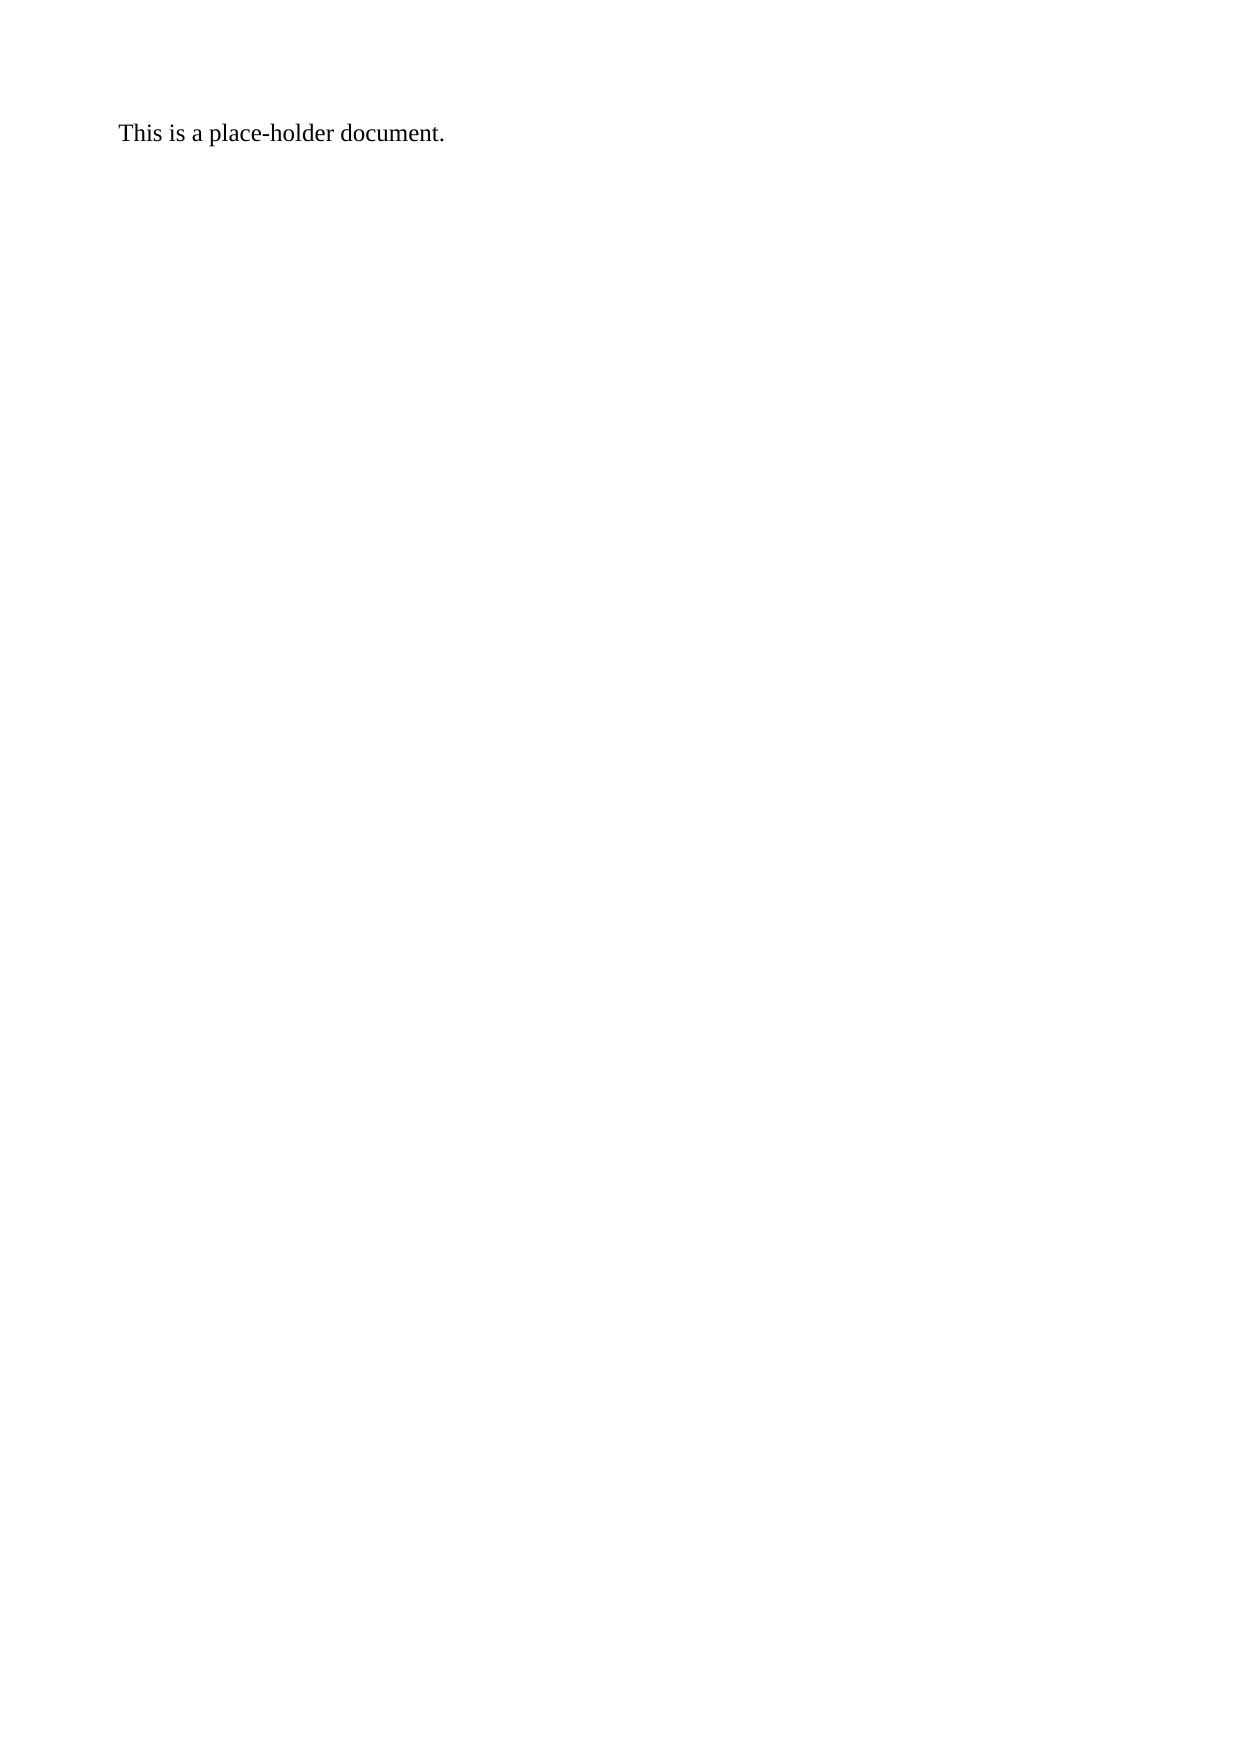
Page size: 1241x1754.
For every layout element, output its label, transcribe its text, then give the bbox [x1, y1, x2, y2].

text This is a place-holder document. [118, 118, 1122, 147]
